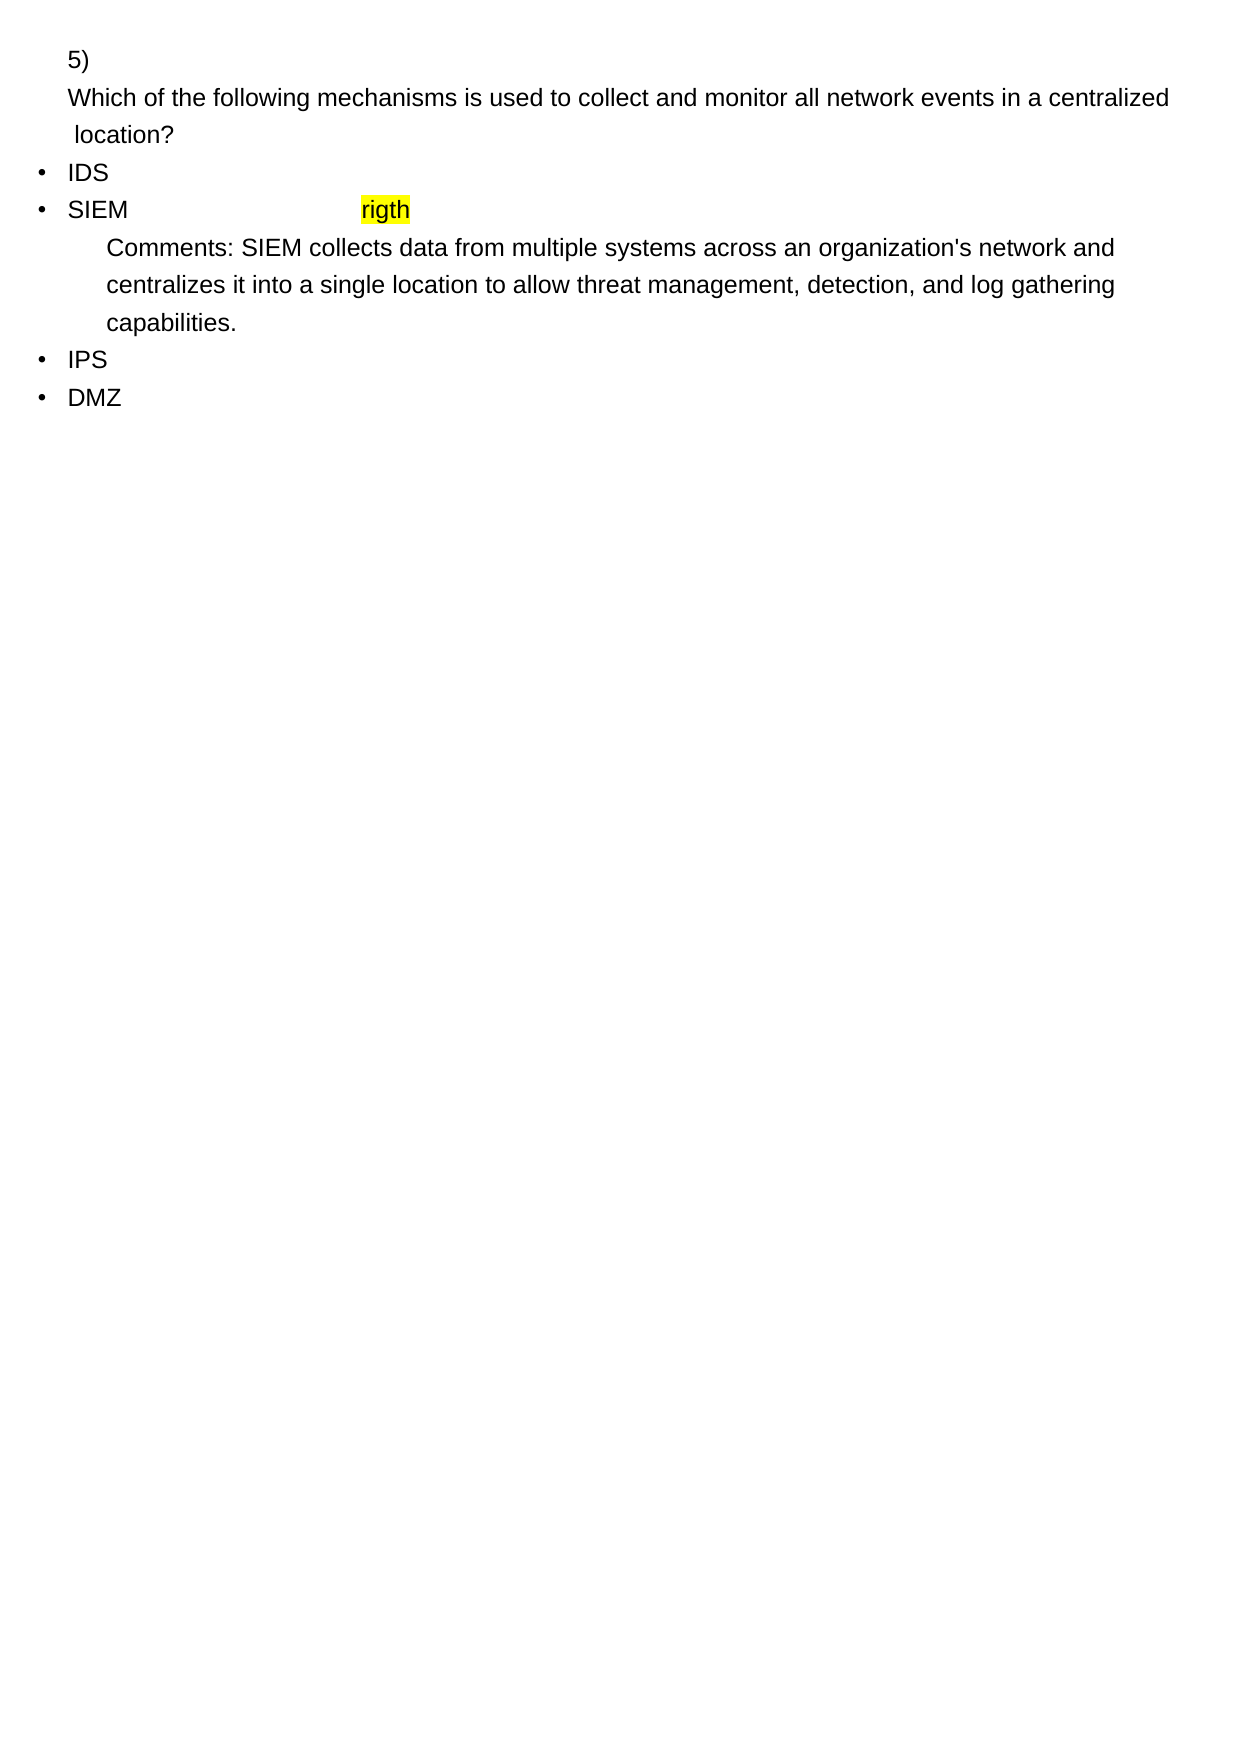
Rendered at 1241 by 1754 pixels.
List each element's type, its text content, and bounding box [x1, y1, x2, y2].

list DMZ [67, 374, 1173, 412]
text location? [67, 112, 1173, 149]
list SIEM rigth [67, 187, 1173, 224]
list IDS [67, 149, 1173, 187]
list Comments: SIEM collects data from multiple systems across an organization's network and centralizes it into a single location to allow threat management, detection, and log gathering capabilities. [106, 224, 1173, 337]
text 5) [67, 45, 1166, 74]
list IPS [67, 337, 1173, 374]
text Which of the following mechanisms is used to collect and monitor all network events in a centralized [67, 74, 1173, 112]
